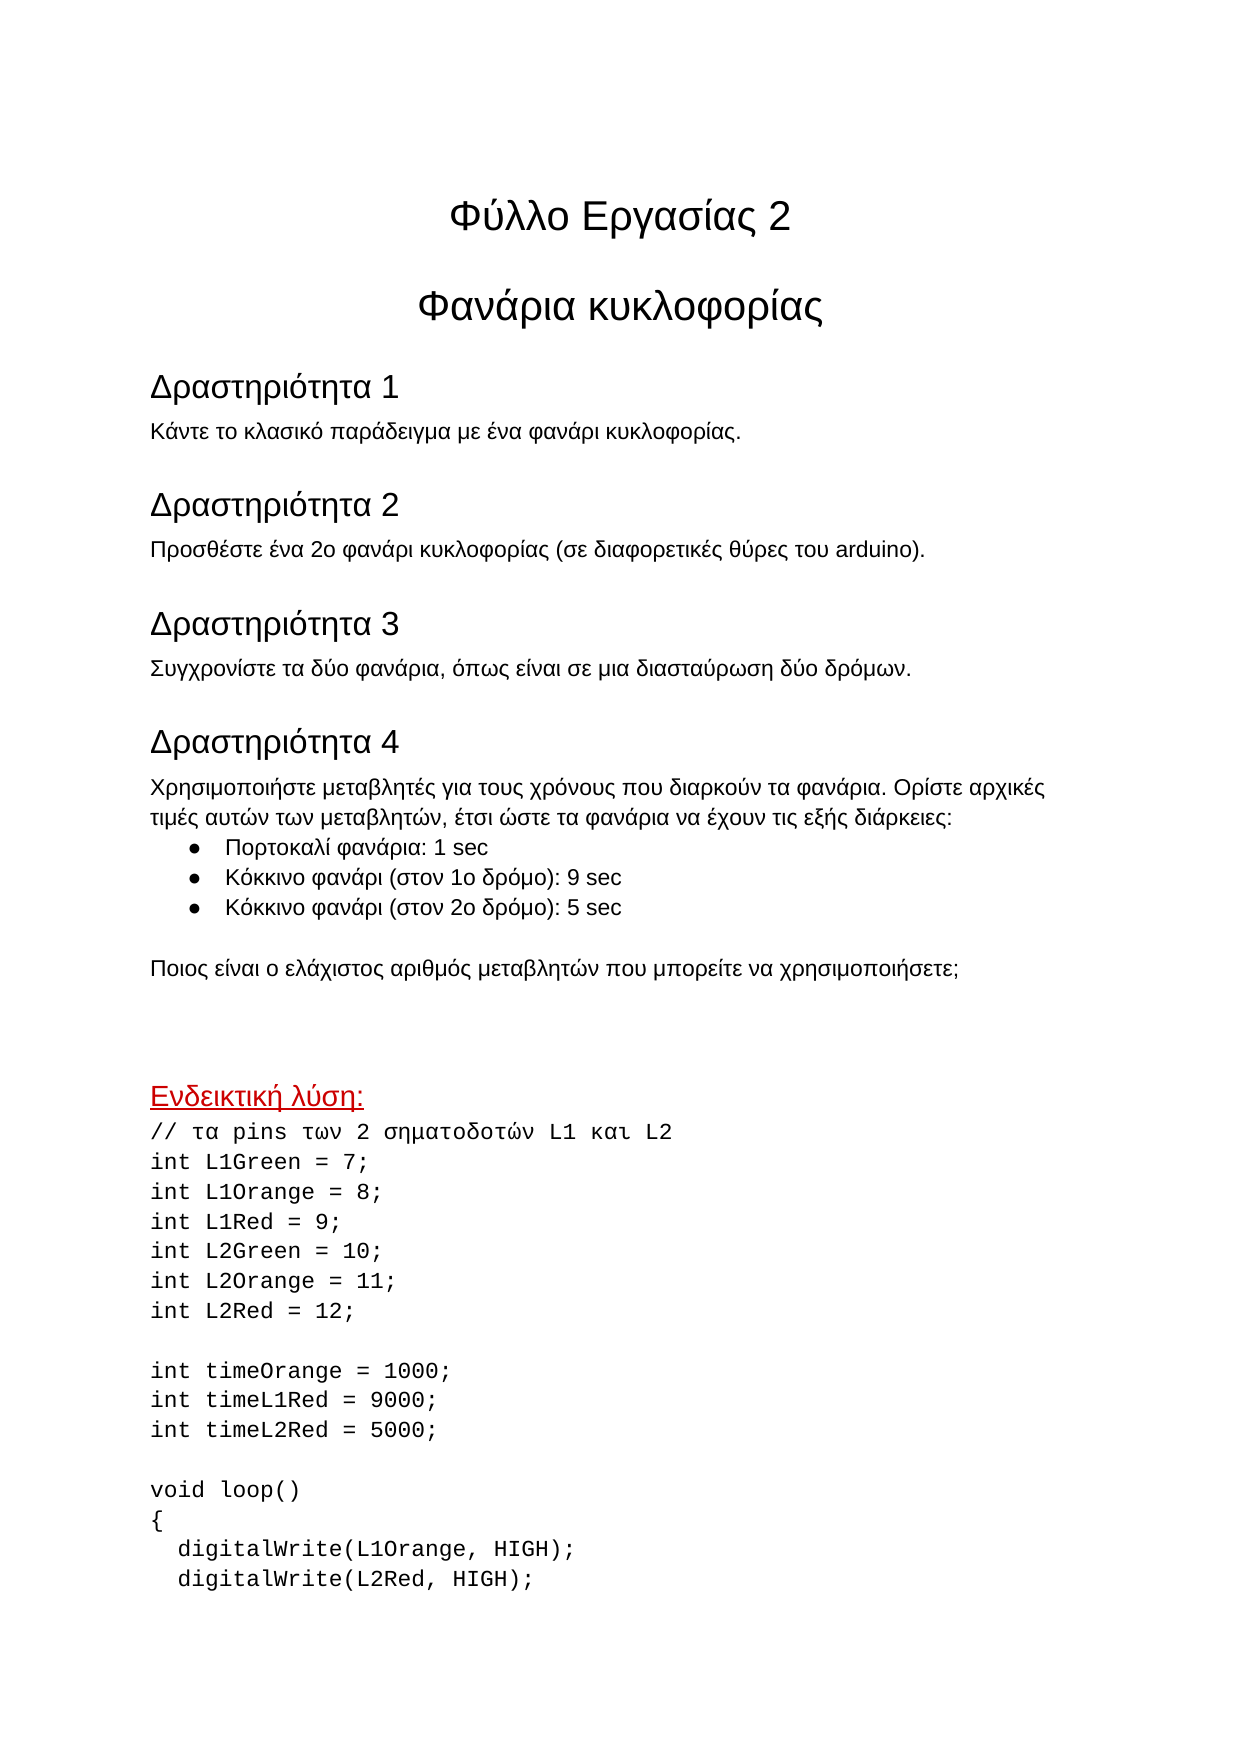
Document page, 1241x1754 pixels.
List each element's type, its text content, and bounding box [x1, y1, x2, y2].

subtitle Φανάρια κυκλοφορίας [150, 281, 1090, 329]
list Κόκκινο φανάρι (στον 1ο δρόμο): 9 sec [187, 864, 1090, 891]
list Πορτοκαλί φανάρια: 1 sec [187, 834, 1090, 860]
text digitalWrite(L2Red, HIGH); [150, 1567, 1090, 1593]
text int L1Green = 7; [150, 1150, 1090, 1176]
text int timeOrange = 1000; [150, 1359, 1090, 1385]
text void loop() [150, 1478, 1090, 1504]
text int L1Orange = 8; [150, 1180, 1090, 1206]
text Κάντε το κλασικό παράδειγμα με ένα φανάρι κυκλοφορίας. [150, 418, 1090, 444]
text Προσθέστε ένα 2ο φανάρι κυκλοφορίας (σε διαφορετικές θύρες του arduino). [150, 536, 1090, 563]
text int timeL2Red = 5000; [150, 1418, 1090, 1444]
text Χρησιμοποιήστε μεταβλητές για τους χρόνους που διαρκούν τα φανάρια. Ορίστε αρχικές τιμές αυτών των μεταβλητών, έτσι ώστε τα φανάρια να έχουν τις εξής διάρκειες: [150, 773, 1090, 830]
text int L2Orange = 11; [150, 1269, 1090, 1296]
subtitle Δραστηριότητα 1 [150, 367, 1090, 405]
text Ποιος είναι ο ελάχιστος αριθμός μεταβλητών που μπορείτε να χρησιμοποιήσετε; [150, 955, 1090, 981]
list Κόκκινο φανάρι (στον 2ο δρόμο): 5 sec [187, 894, 1090, 921]
subtitle Ενδεικτική λύση: [150, 1079, 1090, 1112]
text int L2Red = 12; [150, 1299, 1090, 1325]
text // τα pins των 2 σηματοδοτών L1 και L2 [150, 1121, 1090, 1147]
text Συγχρονίστε τα δύο φανάρια, όπως είναι σε μια διασταύρωση δύο δρόμων. [150, 655, 1090, 681]
subtitle Δραστηριότητα 2 [150, 485, 1090, 524]
subtitle Δραστηριότητα 3 [150, 604, 1090, 642]
text int timeL1Red = 9000; [150, 1389, 1090, 1415]
subtitle Φύλλο Εργασίας 2 [150, 192, 1090, 239]
text int L1Red = 9; [150, 1210, 1090, 1236]
subtitle Δραστηριότητα 4 [150, 723, 1090, 761]
text { [150, 1508, 1090, 1534]
text digitalWrite(L1Orange, HIGH); [150, 1538, 1090, 1564]
text int L2Green = 10; [150, 1240, 1090, 1266]
